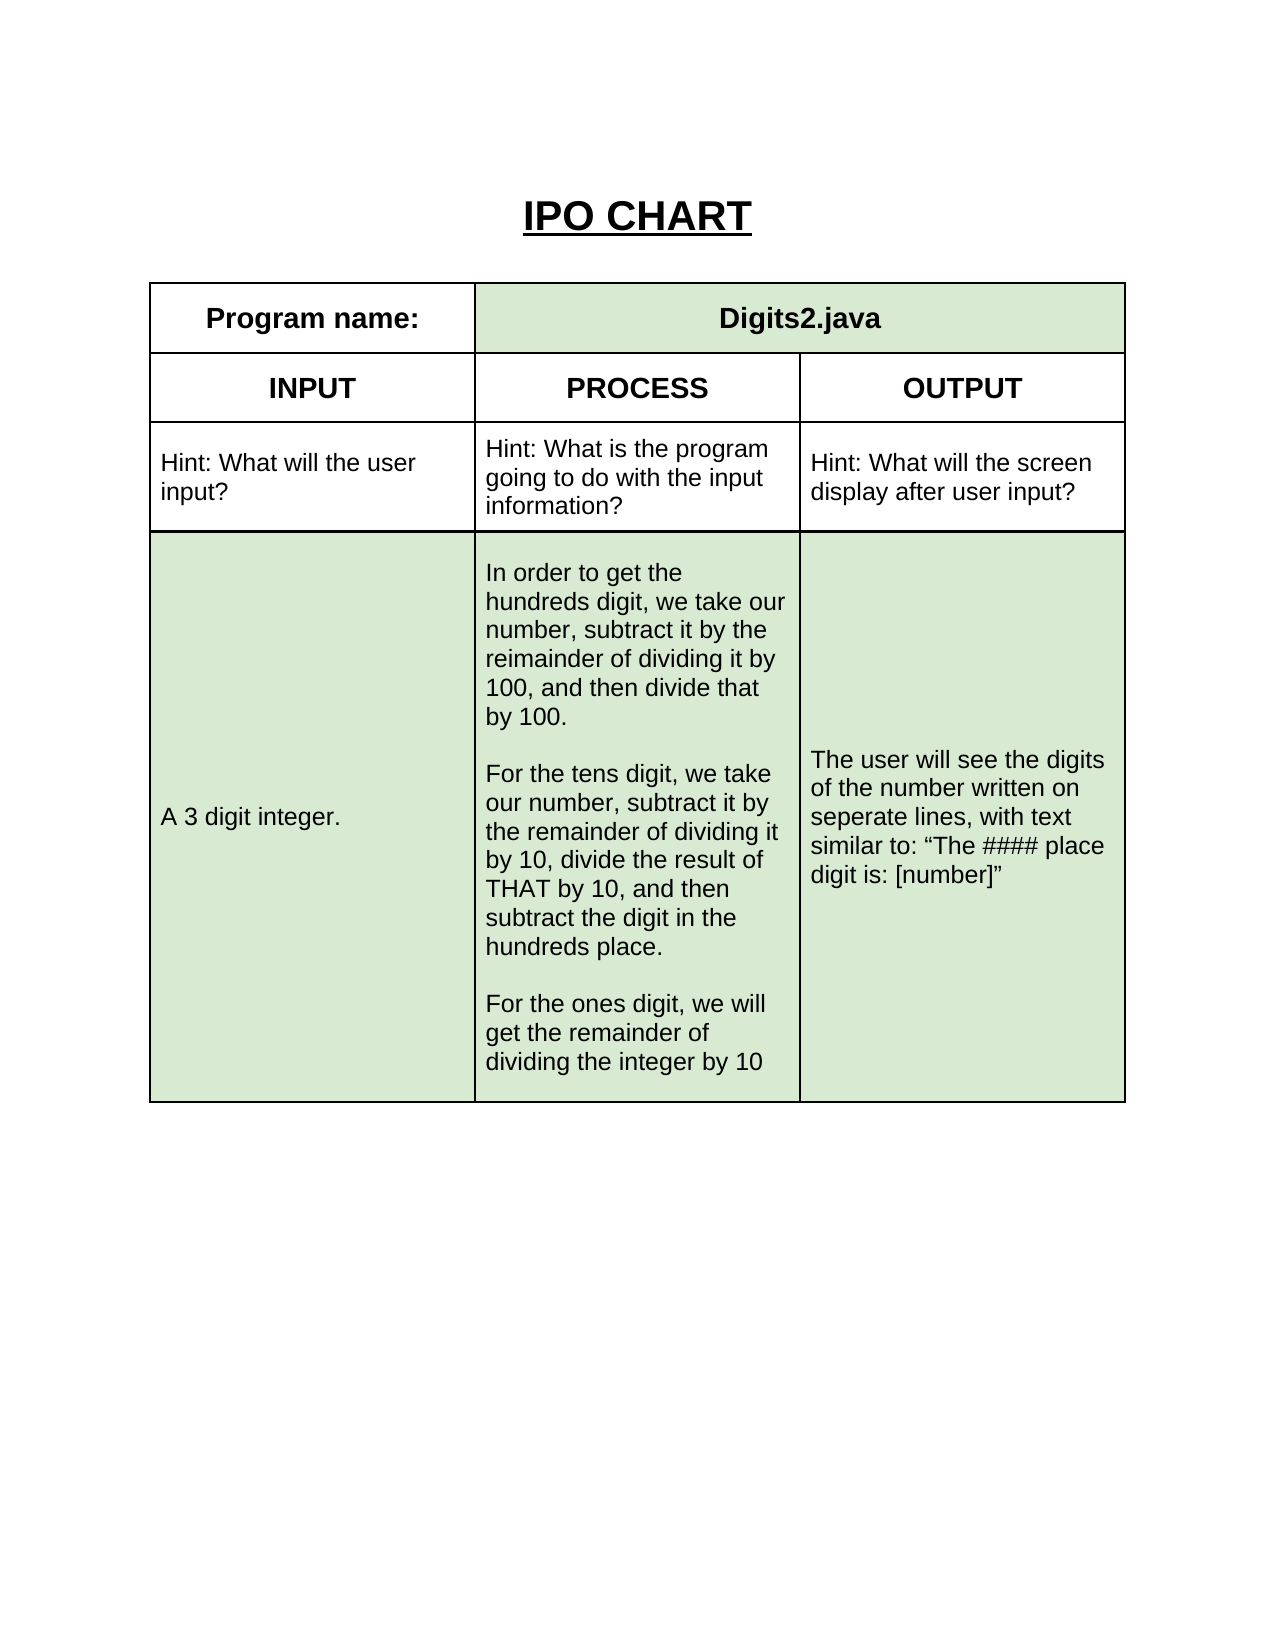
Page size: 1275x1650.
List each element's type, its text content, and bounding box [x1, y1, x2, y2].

table_cell Hint: What is the program going to do with the input information? [476, 423, 799, 530]
table_cell PROCESS [476, 354, 799, 421]
table_header Program name: [151, 284, 474, 352]
table_cell A 3 digit integer. [151, 533, 474, 1101]
table_cell Hint: What will the screen display after user input? [801, 423, 1124, 530]
subtitle IPO CHART [150, 192, 1125, 239]
table_cell INPUT [151, 354, 474, 421]
table_cell In order to get the hundreds digit, we take our number, subtract it by the reimainder of dividing it by 100, and then divide that by 100. For the tens digit, we take our number, subtract it by the remainder of dividing it by 10, divide the result of THAT by 10, and then subtract the digit in the hundreds place. For the ones digit, we will get the remainder of dividing the integer by 10 [476, 533, 799, 1101]
table_cell OUTPUT [801, 354, 1124, 421]
table_header Digits2.java [476, 284, 1124, 352]
table_cell Hint: What will the user input? [151, 423, 474, 530]
table_cell The user will see the digits of the number written on seperate lines, with text similar to: “The #### place digit is: [number]” [801, 533, 1124, 1101]
